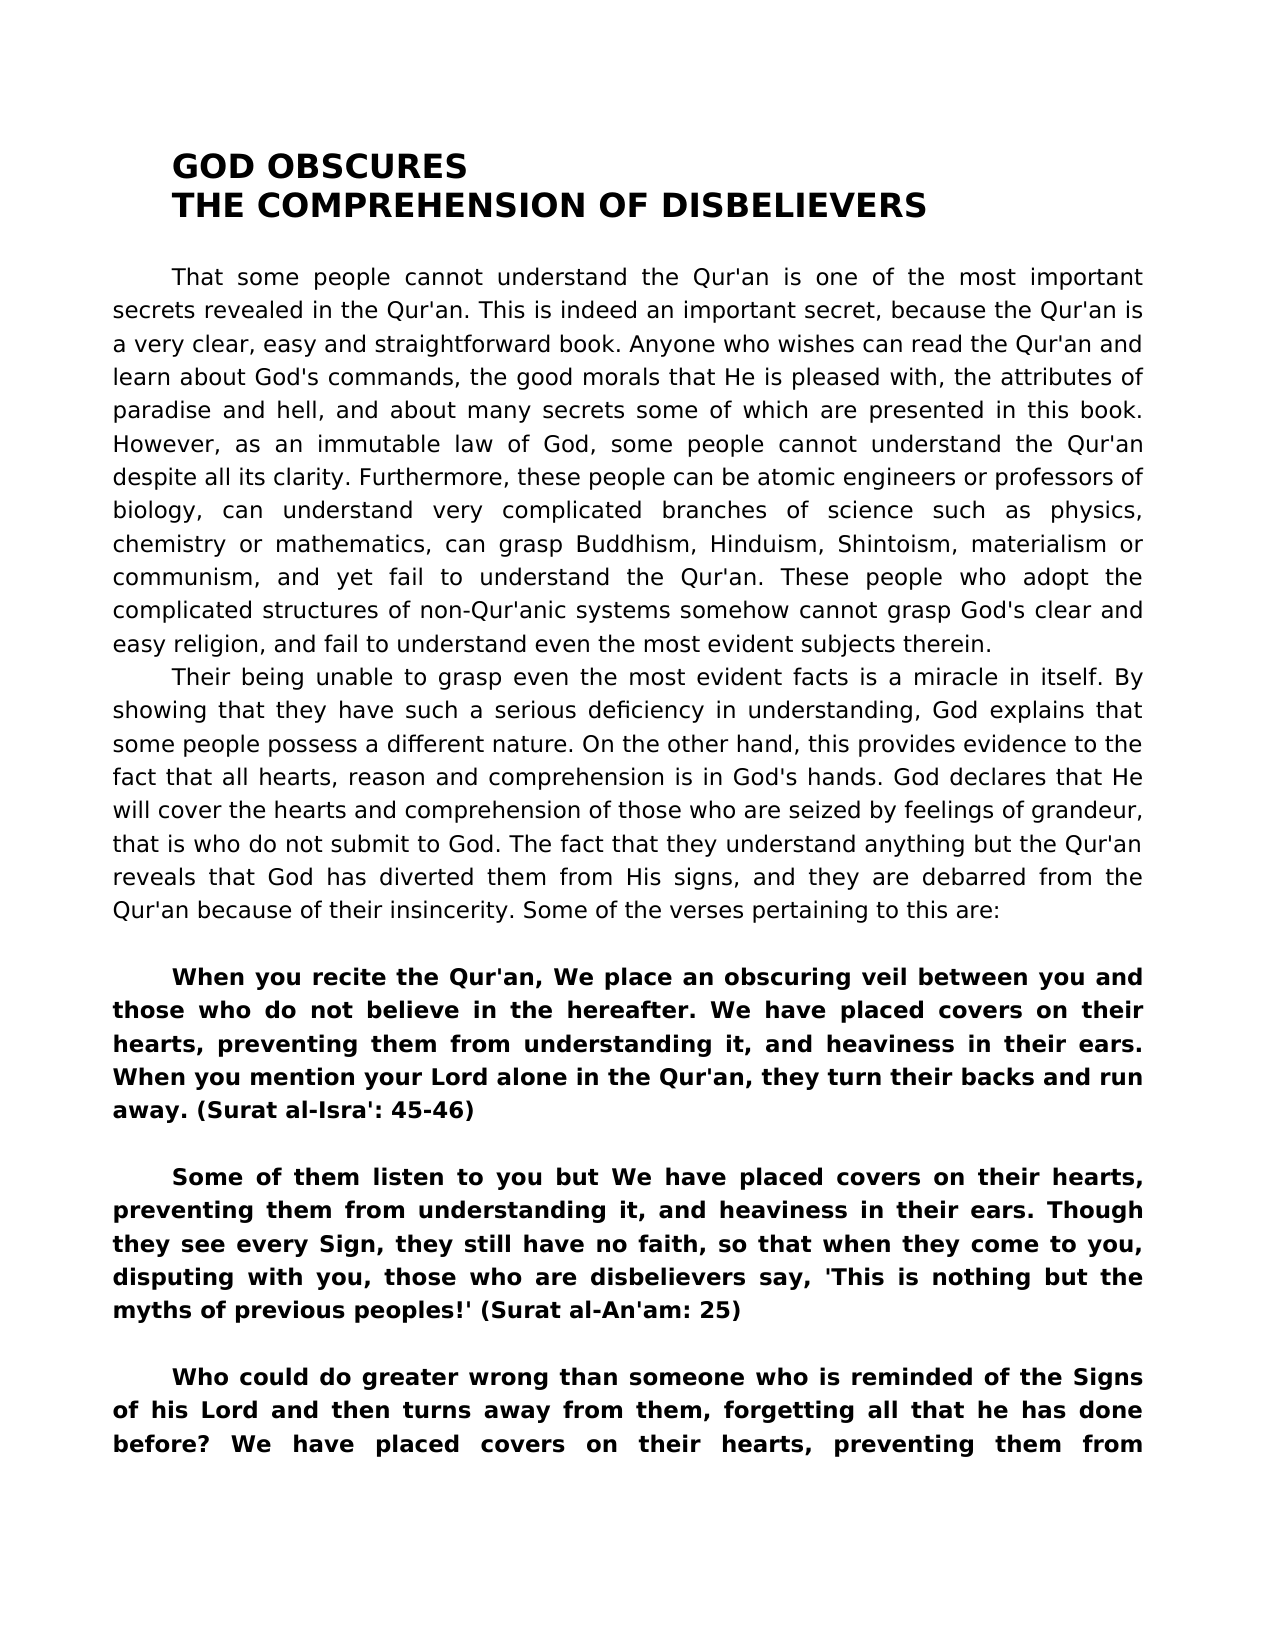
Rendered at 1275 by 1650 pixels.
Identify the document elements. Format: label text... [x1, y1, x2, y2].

text Some of them listen to you but We have placed covers on their hearts, preventing them from understanding it, and heaviness in their ears. Though they see every Sign, they still have no faith, so that when they come to you, disputing with you, those who are disbelievers say, 'This is nothing but the myths of previous peoples!' (Surat al-An'am: 25) [112, 1159, 1145, 1325]
text Their being unable to grasp even the most evident facts is a miracle in itself. By showing that they have such a serious deficiency in understanding, God explains that some people possess a different nature. On the other hand, this provides evidence to the fact that all hearts, reason and comprehension is in God's hands. God declares that He will cover the hearts and comprehension of those who are seized by feelings of grandeur, that is who do not submit to God. The fact that they understand anything but the Qur'an reveals that God has diverted them from His signs, and they are debarred from the Qur'an because of their insincerity. Some of the verses pertaining to this are: [112, 659, 1145, 925]
text GOD OBSCURES [112, 148, 1145, 186]
text Who could do greater wrong than someone who is reminded of the Signs of his Lord and then turns away from them, forgetting all that he has done before? We have placed covers on their hearts, preventing them from [112, 1359, 1145, 1459]
text When you recite the Qur'an, We place an obscuring veil between you and those who do not believe in the hereafter. We have placed covers on their hearts, preventing them from understanding it, and heaviness in their ears. When you mention your Lord alone in the Qur'an, they turn their backs and run away. (Surat al-Isra': 45-46) [112, 959, 1145, 1125]
text That some people cannot understand the Qur'an is one of the most important secrets revealed in the Qur'an. This is indeed an important secret, because the Qur'an is a very clear, easy and straightforward book. Anyone who wishes can read the Qur'an and learn about God's commands, the good morals that He is pleased with, the attributes of paradise and hell, and about many secrets some of which are presented in this book. However, as an immutable law of God, some people cannot understand the Qur'an despite all its clarity. Furthermore, these people can be atomic engineers or professors of biology, can understand very complicated branches of science such as physics, chemistry or mathematics, can grasp Buddhism, Hinduism, Shintoism, materialism or communism, and yet fail to understand the Qur'an. These people who adopt the complicated structures of non-Qur'anic systems somehow cannot grasp God's clear and easy religion, and fail to understand even the most evident subjects therein. [112, 259, 1145, 659]
text THE COMPREHENSION OF DISBELIEVERS [112, 186, 1145, 225]
